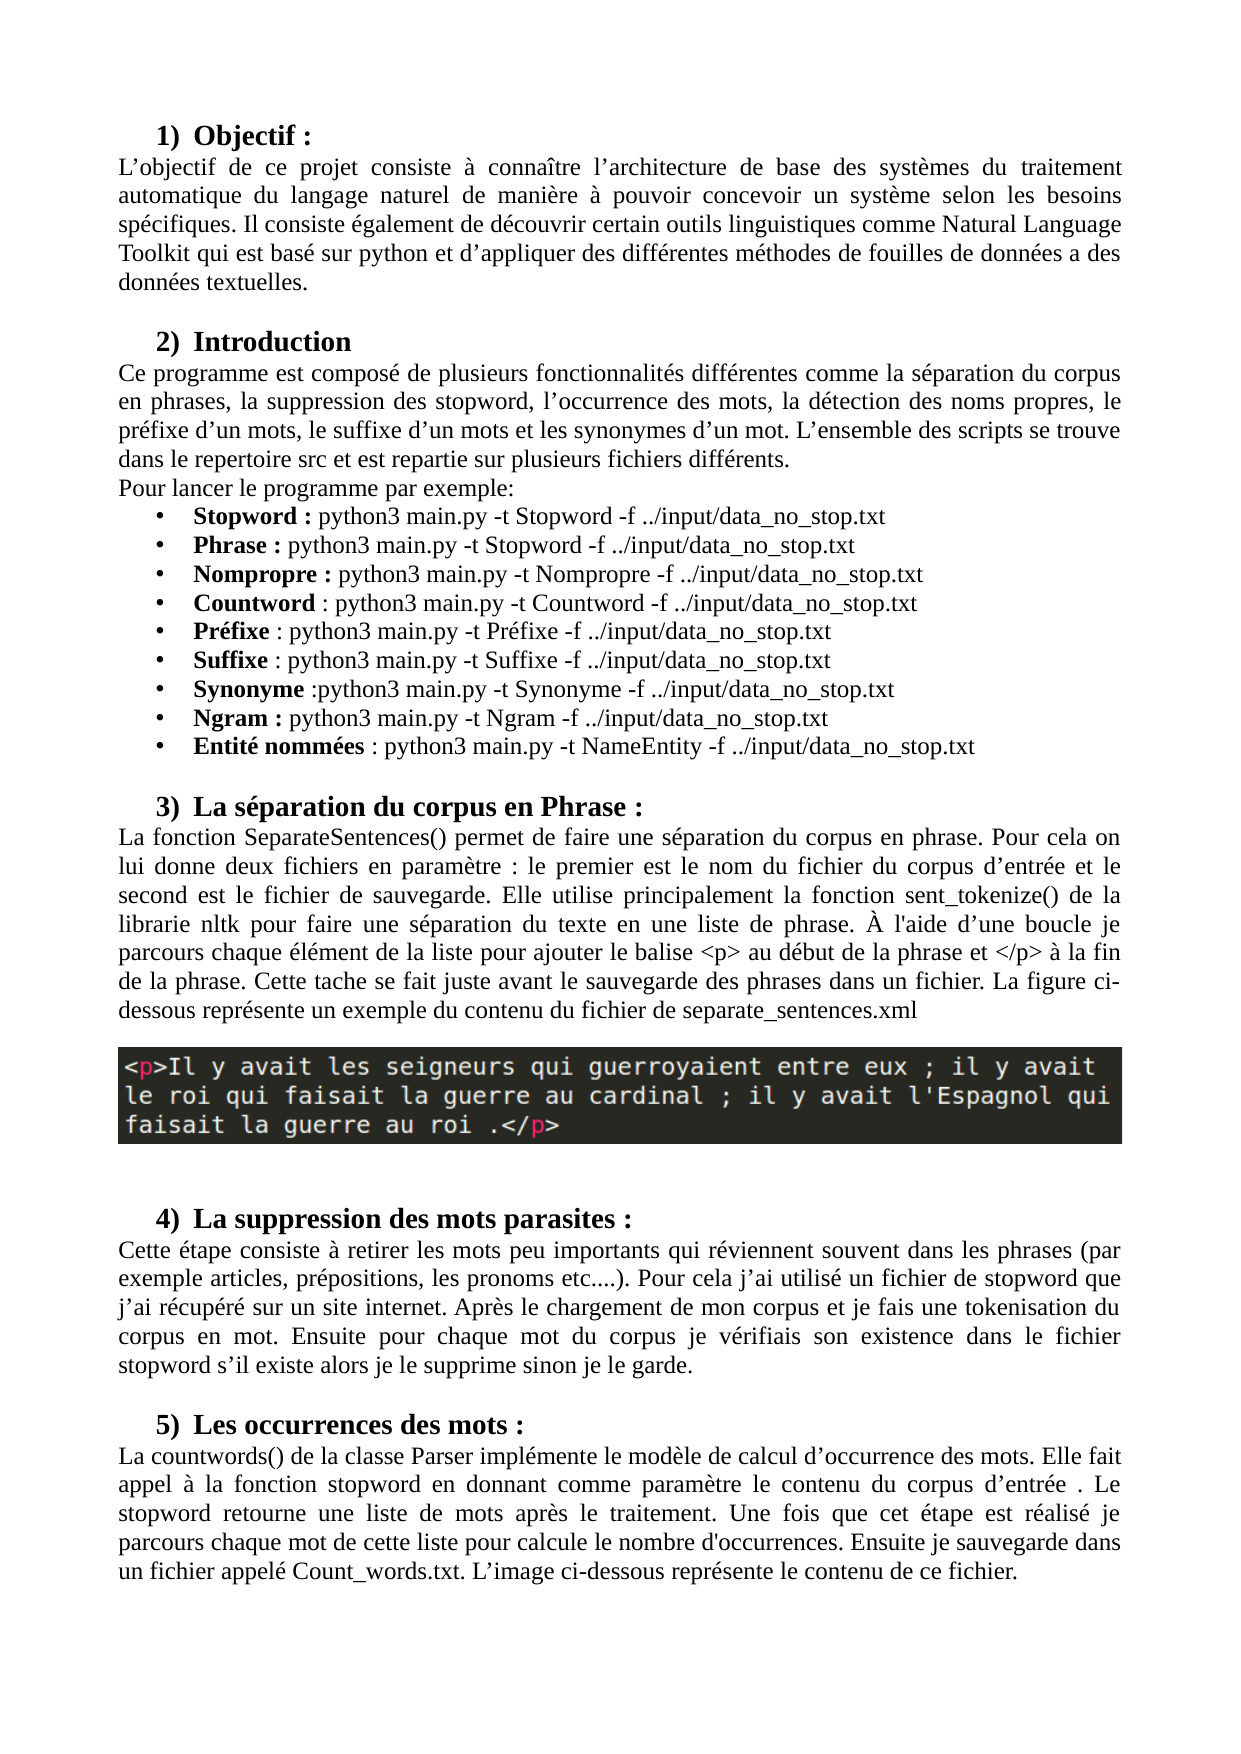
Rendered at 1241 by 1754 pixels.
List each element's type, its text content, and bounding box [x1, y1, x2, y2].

list Les occurrences des mots : [156, 1407, 1122, 1441]
text L’objectif de ce projet consiste à connaître l’architecture de base des systèmes du traitement automatique du langage naturel de manière à pouvoir concevoir un système selon les besoins spécifiques. Il consiste également de découvrir certain outils linguistiques comme Natural Language Toolkit qui est basé sur python et d’appliquer des différentes méthodes de fouilles de données a des données textuelles. [118, 152, 1122, 295]
picture [118, 1047, 1123, 1144]
list Phrase : python3 main.py -t Stopword -f ../input/data_no_stop.txt [156, 530, 1122, 559]
list Préfixe : python3 main.py -t Préfixe -f ../input/data_no_stop.txt [156, 616, 1122, 645]
list Suffixe : python3 main.py -t Suffixe -f ../input/data_no_stop.txt [156, 645, 1122, 674]
text Ce programme est composé de plusieurs fonctionnalités différentes comme la séparation du corpus en phrases, la suppression des stopword, l’occurrence des mots, la détection des noms propres, le préfixe d’un mots, le suffixe d’un mots et les synonymes d’un mot. L’ensemble des scripts se trouve dans le repertoire src et est repartie sur plusieurs fichiers différents. [118, 358, 1122, 473]
text La fonction SeparateSentences() permet de faire une séparation du corpus en phrase. Pour cela on lui donne deux fichiers en paramètre : le premier est le nom du fichier du corpus d’entrée et le second est le fichier de sauvegarde. Elle utilise principalement la fonction sent_tokenize() de la librarie nltk pour faire une séparation du texte en une liste de phrase. À l'aide d’une boucle je parcours chaque élément de la liste pour ajouter le balise <p> au début de la phrase et </p> à la fin de la phrase. Cette tache se fait juste avant le sauvegarde des phrases dans un fichier. La figure ci-dessous représente un exemple du contenu du fichier de separate_sentences.xml [118, 822, 1122, 1024]
text La countwords() de la classe Parser implémente le modèle de calcul d’occurrence des mots. Elle fait appel à la fonction stopword en donnant comme paramètre le contenu du corpus d’entrée . Le stopword retourne une liste de mots après le traitement. Une fois que cet étape est réalisé je parcours chaque mot de cette liste pour calcule le nombre d'occurrences. Ensuite je sauvegarde dans un fichier appelé Count_words.txt. L’image ci-dessous représente le contenu de ce fichier. [118, 1441, 1122, 1584]
list La suppression des mots parasites : [156, 1201, 1122, 1235]
list Entité nommées : python3 main.py -t NameEntity -f ../input/data_no_stop.txt [156, 731, 1122, 760]
text Pour lancer le programme par exemple: [118, 473, 1122, 501]
list Synonyme :python3 main.py -t Synonyme -f ../input/data_no_stop.txt [156, 674, 1122, 703]
list Countword : python3 main.py -t Countword -f ../input/data_no_stop.txt [156, 588, 1122, 616]
list Objectif : [156, 118, 1122, 152]
list La séparation du corpus en Phrase : [156, 789, 1122, 822]
list Introduction [156, 324, 1122, 358]
list Ngram : python3 main.py -t Ngram -f ../input/data_no_stop.txt [156, 703, 1122, 731]
list Nompropre : python3 main.py -t Nompropre -f ../input/data_no_stop.txt [156, 559, 1122, 588]
list Stopword : python3 main.py -t Stopword -f ../input/data_no_stop.txt [156, 501, 1122, 530]
text Cette étape consiste à retirer les mots peu importants qui réviennent souvent dans les phrases (par exemple articles, prépositions, les pronoms etc....). Pour cela j’ai utilisé un fichier de stopword que j’ai récupéré sur un site internet. Après le chargement de mon corpus et je fais une tokenisation du corpus en mot. Ensuite pour chaque mot du corpus je vérifiais son existence dans le fichier stopword s’il existe alors je le supprime sinon je le garde. [118, 1235, 1122, 1378]
